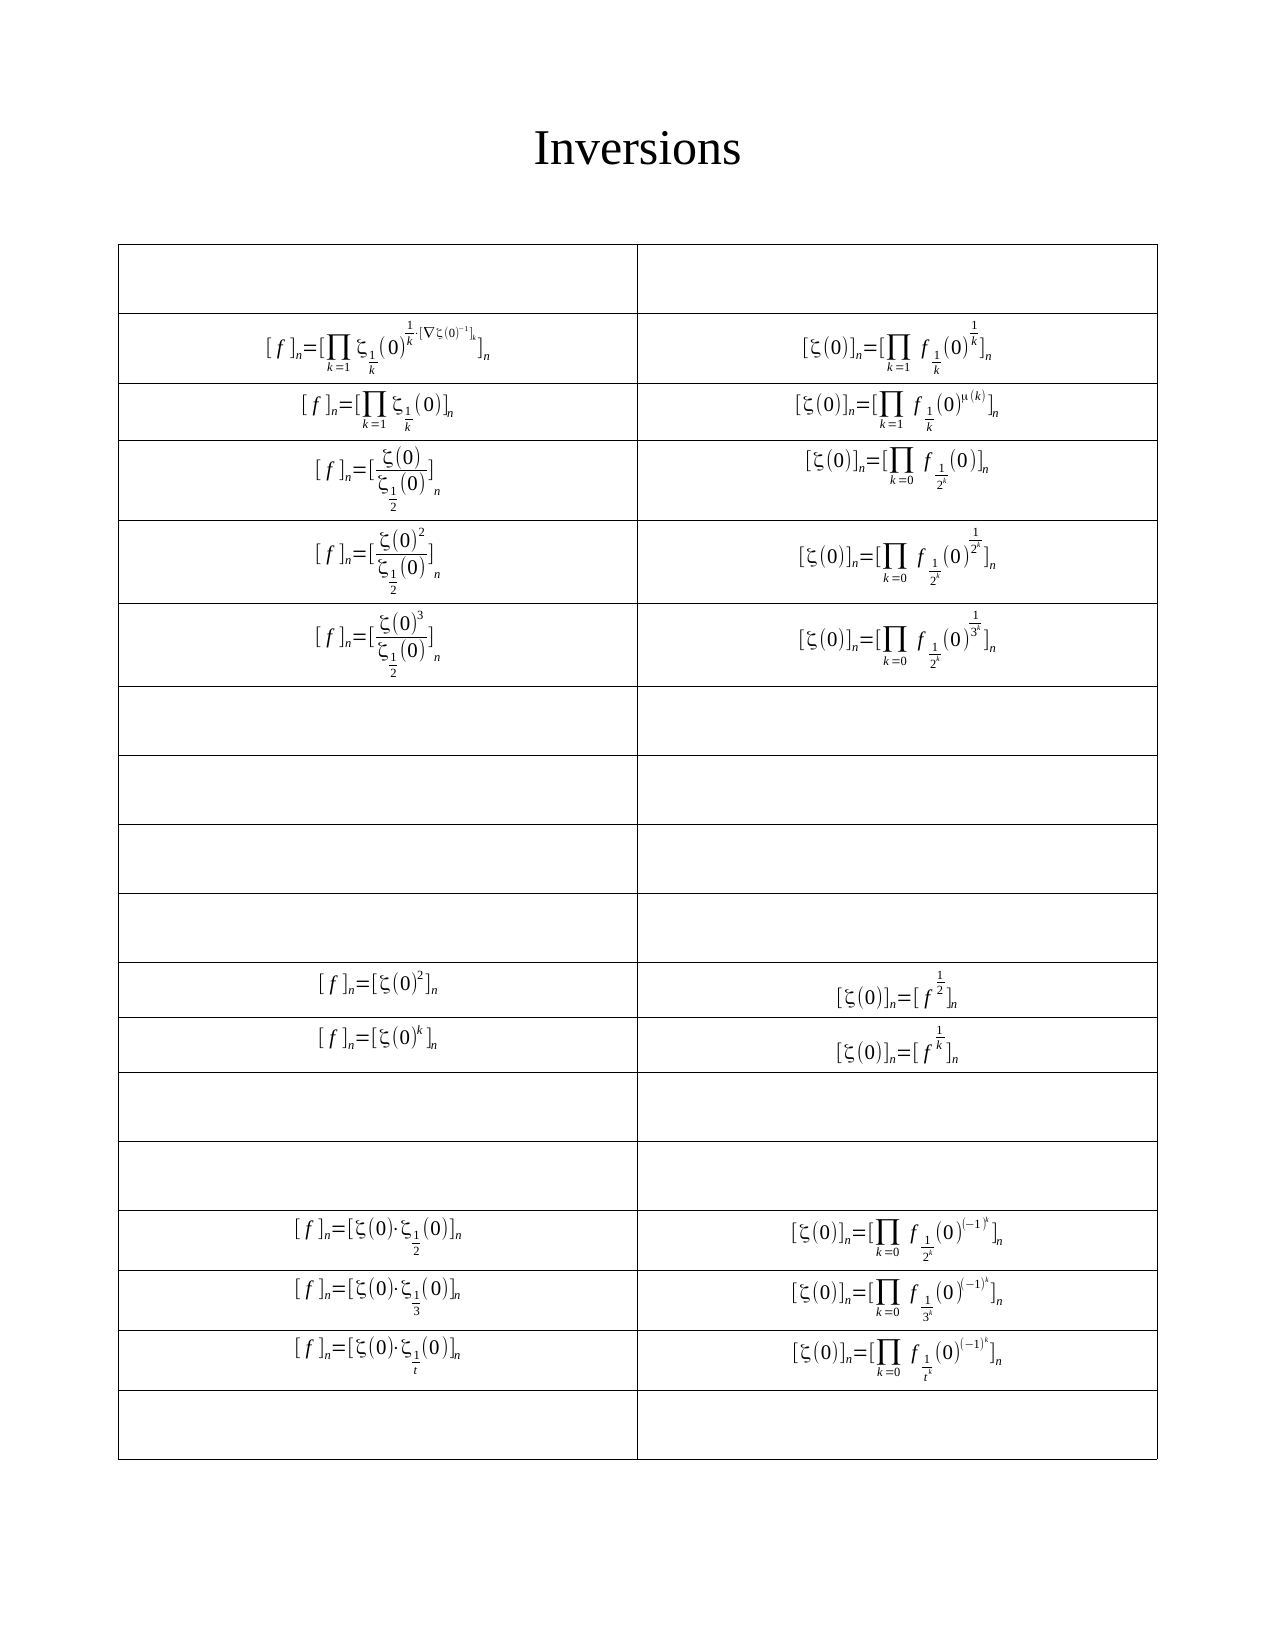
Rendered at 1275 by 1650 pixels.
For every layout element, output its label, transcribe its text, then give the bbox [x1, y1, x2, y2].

table_cell [638, 894, 1157, 962]
table_cell [638, 1331, 1157, 1390]
table_cell [119, 441, 637, 520]
table_cell [638, 521, 1157, 603]
table_header [119, 245, 637, 313]
table_cell [119, 687, 637, 755]
table_cell [638, 1271, 1157, 1330]
table_cell [119, 314, 637, 383]
table_cell [119, 894, 637, 962]
table_cell [638, 1142, 1157, 1210]
table_cell [119, 384, 637, 439]
table_cell [119, 1331, 637, 1390]
table_cell [638, 384, 1157, 439]
table_cell [638, 1018, 1157, 1072]
table_cell [119, 521, 637, 603]
table_cell [638, 441, 1157, 520]
table_cell [119, 1391, 637, 1459]
table_cell [638, 314, 1157, 383]
table_cell [119, 963, 637, 1017]
table_cell [119, 825, 637, 893]
table_cell [119, 1073, 637, 1141]
table_cell [638, 604, 1157, 686]
table_cell [119, 1211, 637, 1270]
table_cell [119, 604, 637, 686]
table_cell [638, 1211, 1157, 1270]
table_cell [638, 687, 1157, 755]
table_cell [638, 756, 1157, 824]
table_cell [119, 756, 637, 824]
table_cell [638, 963, 1157, 1017]
table_cell [638, 1391, 1157, 1459]
table_cell [638, 825, 1157, 893]
table_cell [119, 1142, 637, 1210]
table_cell [638, 1073, 1157, 1141]
table_header [638, 245, 1157, 313]
text Inversions [118, 118, 1157, 176]
table_cell [119, 1018, 637, 1072]
table_cell [119, 1271, 637, 1330]
